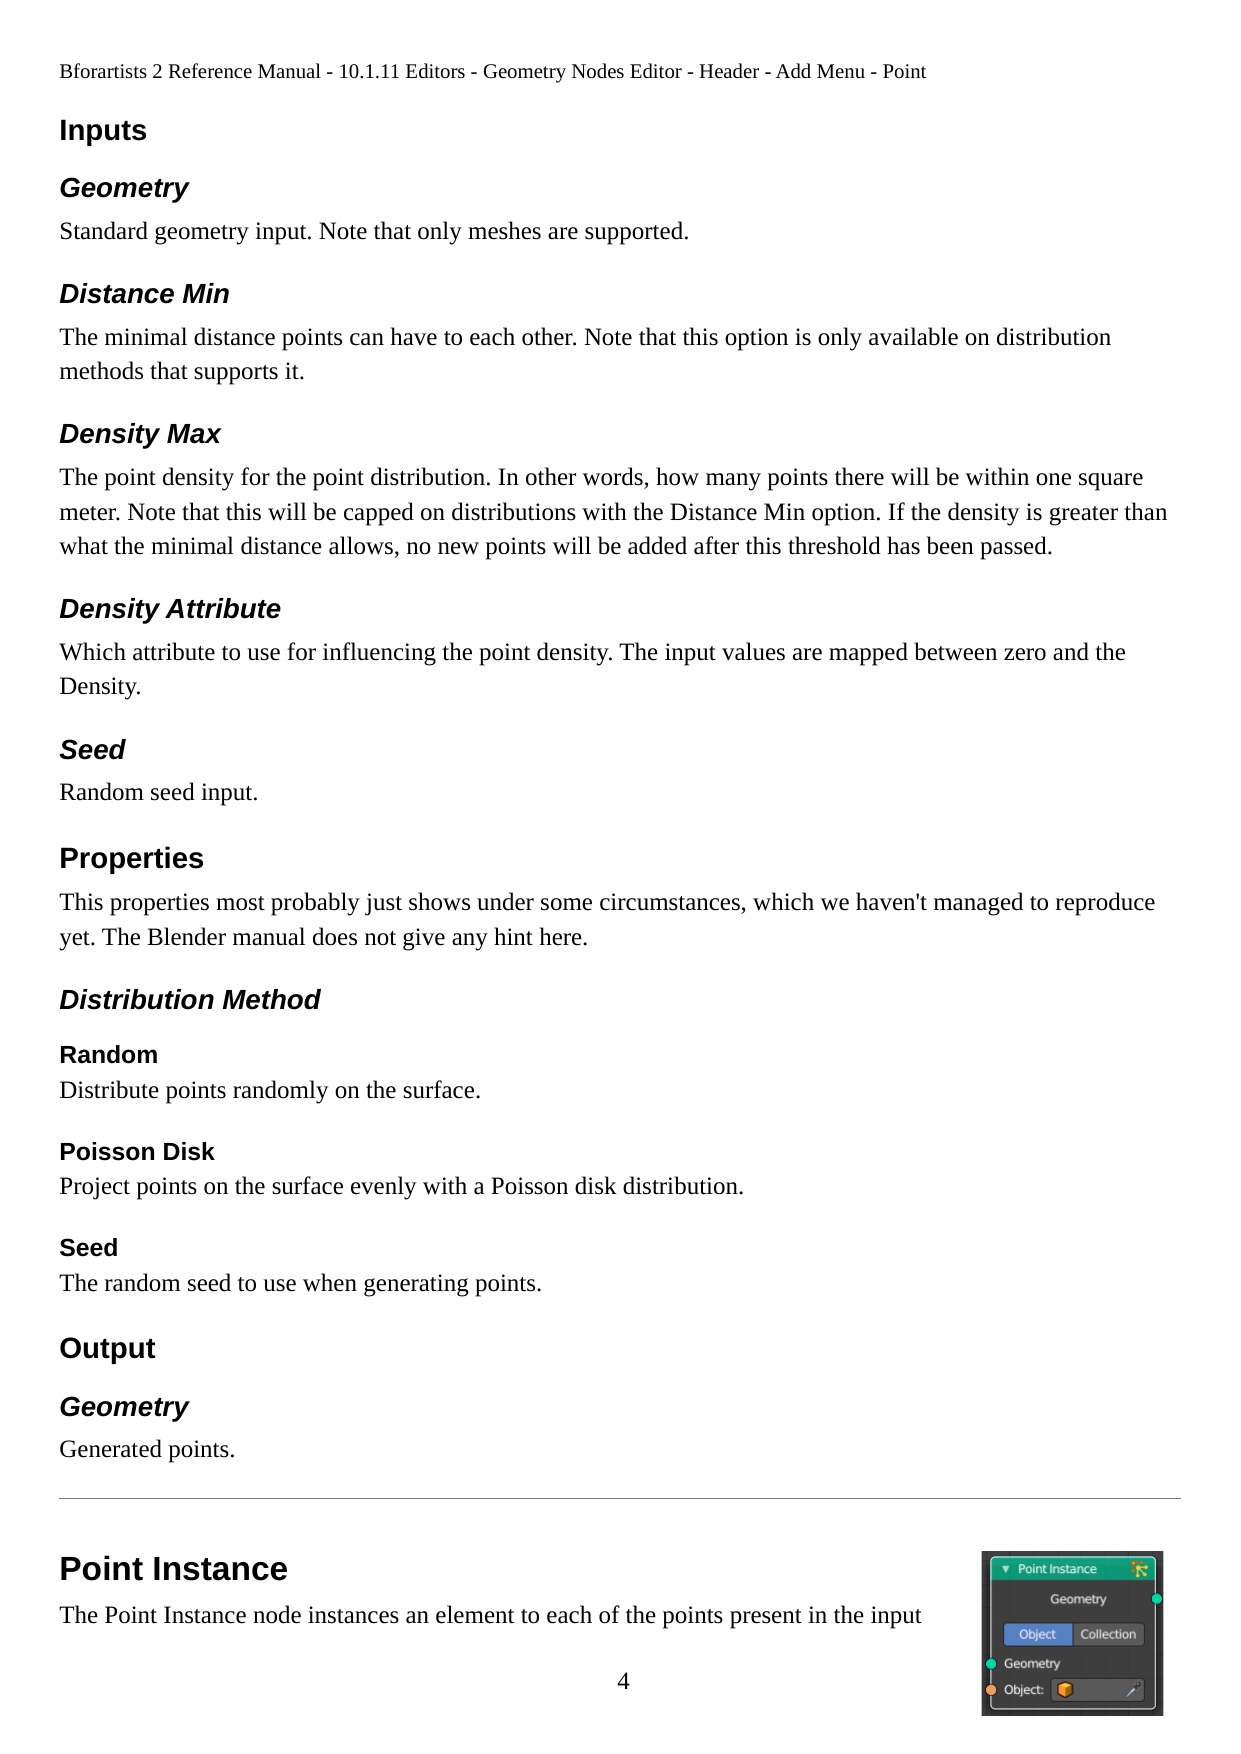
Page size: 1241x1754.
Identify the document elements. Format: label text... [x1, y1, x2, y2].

subtitle Geometry [59, 171, 1181, 203]
text Generated points. [59, 1434, 1181, 1463]
text The minimal distance points can have to each other. Note that this option is only available on distribution methods that supports it. [59, 322, 1181, 385]
text Random seed input. [59, 777, 1181, 806]
subtitle Distance Min [59, 277, 1181, 309]
subtitle Density Max [59, 418, 1181, 449]
subtitle Output [59, 1331, 1181, 1365]
subtitle Density Attribute [59, 593, 1181, 624]
text Project points on the surface evenly with a Poisson disk distribution. [59, 1171, 1181, 1200]
picture [981, 1551, 1164, 1716]
text Distribute points randomly on the surface. [59, 1075, 1181, 1104]
text The random seed to use when generating points. [59, 1268, 1181, 1296]
subtitle Seed [59, 733, 1181, 765]
subtitle Inputs [59, 113, 1181, 146]
text Which attribute to use for influencing the point density. The input values are mapped between zero and the Density. [59, 637, 1181, 700]
text The point density for the point distribution. In other words, how many points there will be within one square meter. Note that this will be capped on distributions with the Distance Min option. If the density is greater than what the minimal distance allows, no new points will be added after this threshold has been passed. [59, 462, 1181, 560]
text The Point Instance node instances an element to each of the points present in the input [59, 1600, 981, 1628]
subtitle Point Instance [59, 1548, 1181, 1587]
subtitle Seed [59, 1233, 1181, 1261]
subtitle Distribution Method [59, 983, 1181, 1015]
text Standard geometry input. Note that only meshes are supported. [59, 216, 1181, 244]
text This properties most probably just shows under some circumstances, which we haven't managed to reproduce yet. The Blender manual does not give any hint here. [59, 887, 1181, 951]
subtitle Poisson Disk [59, 1137, 1181, 1165]
subtitle Random [59, 1040, 1181, 1069]
subtitle Geometry [59, 1390, 1181, 1422]
subtitle Properties [59, 841, 1181, 875]
